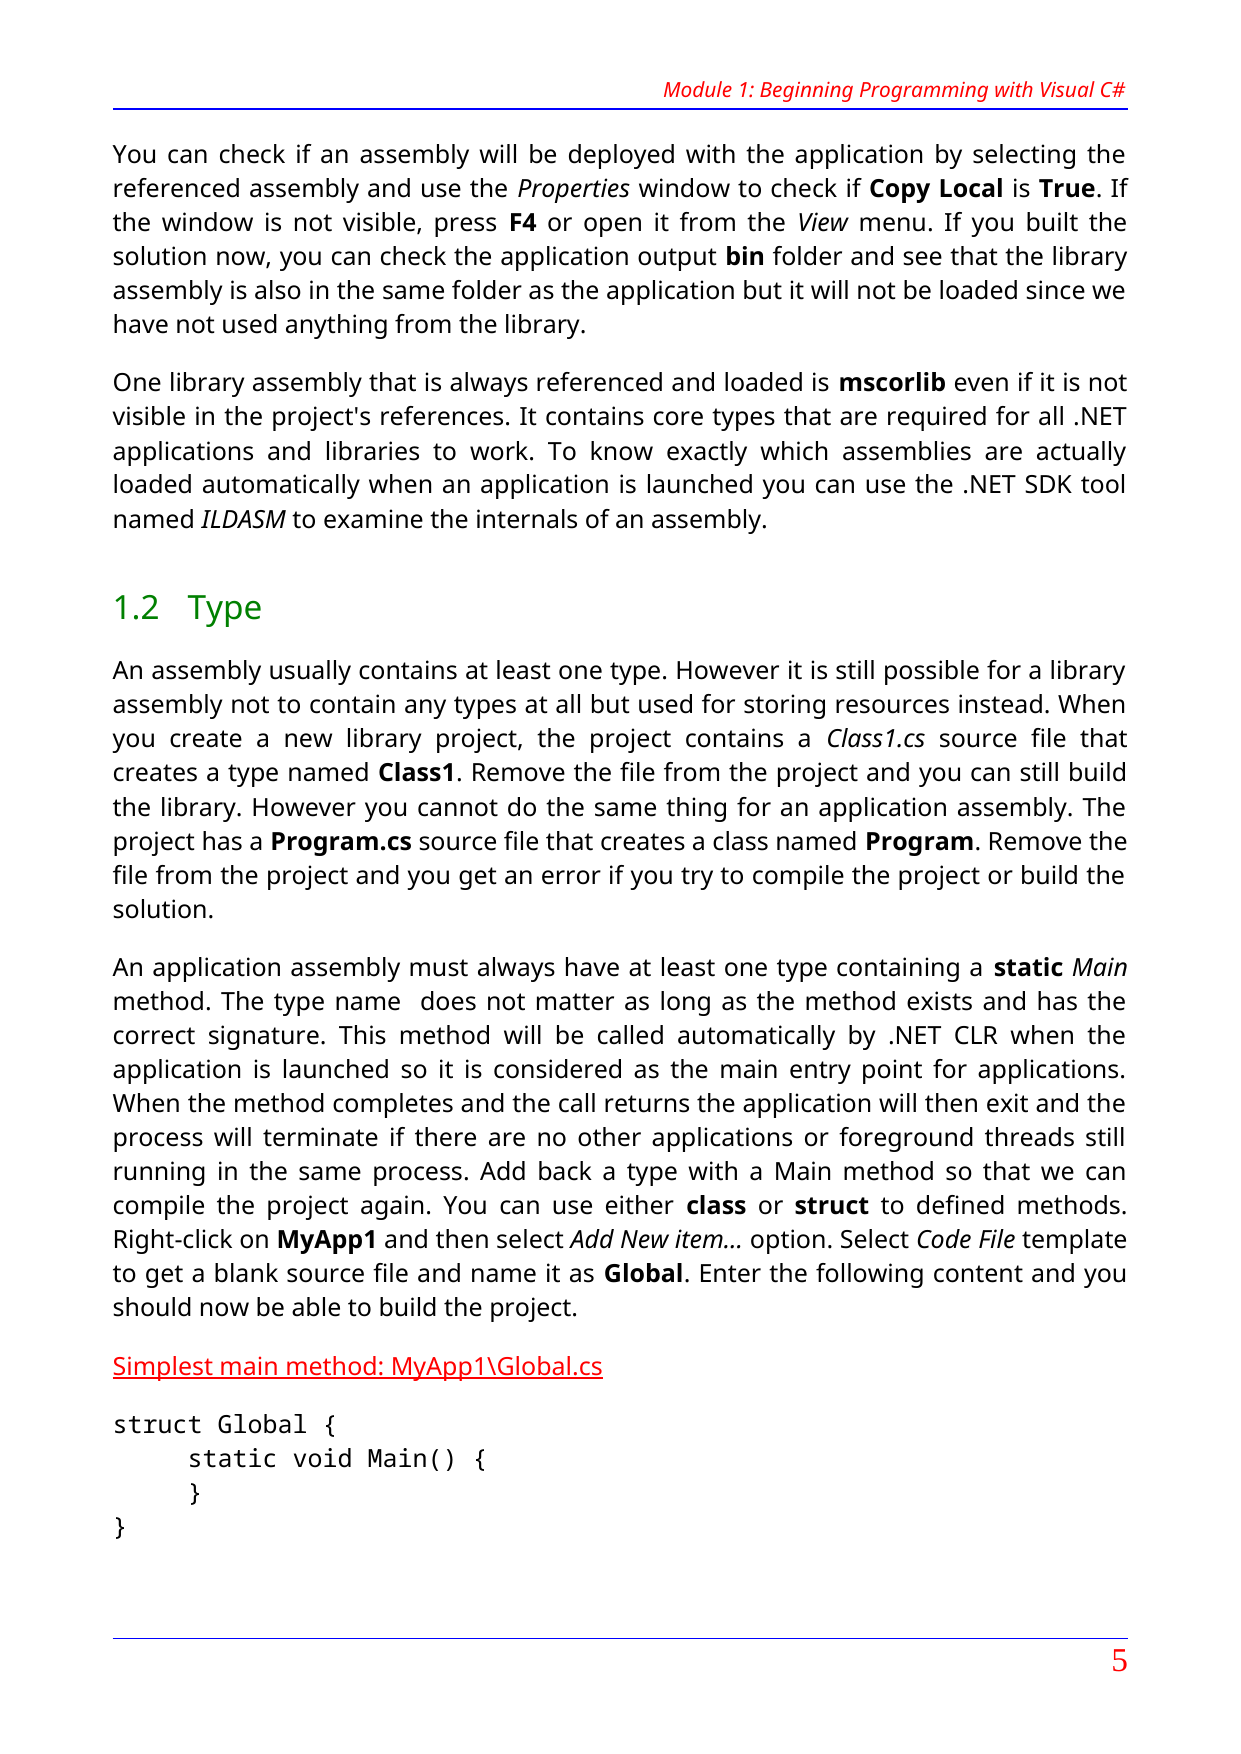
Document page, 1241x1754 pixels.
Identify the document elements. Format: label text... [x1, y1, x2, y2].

text You can check if an assembly will be deployed with the application by selecting the referenced assembly and use the Properties window to check if Copy Local is True. If the window is not visible, press F4 or open it from the View menu. If you built the solution now, you can check the application output bin folder and see that the library assembly is also in the same folder as the application but it will not be loaded since we have not used anything from the library. [112, 137, 1128, 341]
text } [112, 1474, 1128, 1508]
text An assembly usually contains at least one type. However it is still possible for a library assembly not to contain any types at all but used for storing resources instead. When you create a new library project, the project contains a Class1.cs source file that creates a type named Class1. Remove the file from the project and you can still build the library. However you cannot do the same thing for an application assembly. The project has a Program.cs source file that creates a class named Program. Remove the file from the project and you get an error if you try to compile the project or build the solution. [112, 653, 1128, 925]
text static void Main() { [112, 1440, 1128, 1474]
text Simplest main method: MyApp1\Global.cs [112, 1348, 1128, 1382]
list Type [112, 583, 1128, 629]
text } [112, 1508, 1128, 1543]
text An application assembly must always have at least one type containing a static Main method. The type name does not matter as long as the method exists and has the correct signature. This method will be called automatically by .NET CLR when the application is launched so it is considered as the main entry point for applications. When the method completes and the call returns the application will then exit and the process will terminate if there are no other applications or foreground threads still running in the same process. Add back a type with a Main method so that we can compile the project again. You can use either class or struct to defined methods. Right-click on MyApp1 and then select Add New item… option. Select Code File template to get a blank source file and name it as Global. Enter the following content and you should now be able to build the project. [112, 949, 1128, 1324]
text struct Global { [112, 1406, 1128, 1440]
text One library assembly that is always referenced and loaded is mscorlib even if it is not visible in the project's references. It contains core types that are required for all .NET applications and libraries to work. To know exactly which assemblies are actually loaded automatically when an application is launched you can use the .NET SDK tool named ILDASM to examine the internals of an assembly. [112, 365, 1128, 535]
